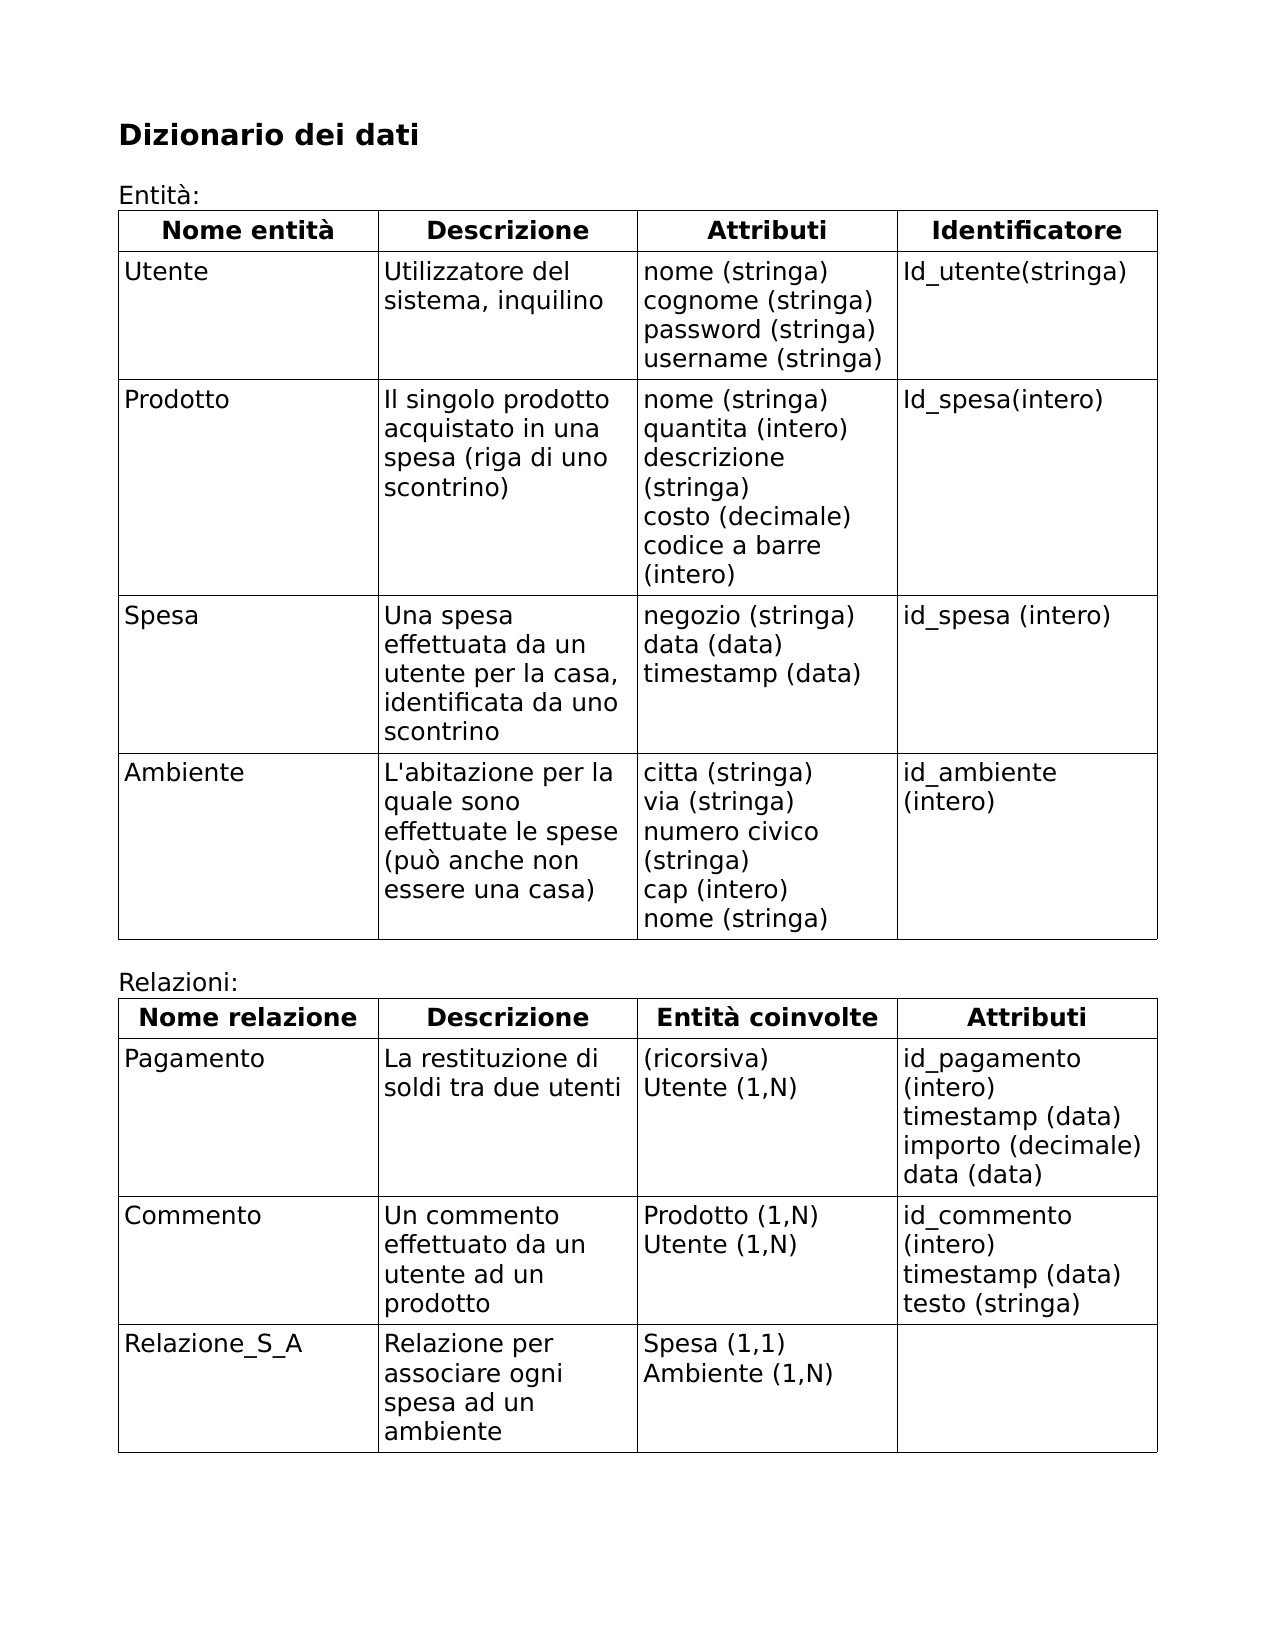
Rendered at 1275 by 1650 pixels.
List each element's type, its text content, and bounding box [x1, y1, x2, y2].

table_header Identificatore [898, 211, 1157, 251]
table_cell Ambiente [119, 754, 378, 939]
table_header Descrizione [379, 211, 637, 251]
text Dizionario dei dati [118, 118, 1157, 152]
table_cell L'abitazione per la quale sono effettuate le spese (può anche non essere una casa) [379, 754, 637, 939]
table_cell Una spesa effettuata da un utente per la casa, identificata da uno scontrino [379, 596, 637, 752]
table_cell Pagamento [119, 1039, 378, 1196]
table_cell Utilizzatore del sistema, inquilino [379, 252, 637, 379]
table_cell Utente [119, 252, 378, 379]
table_cell Prodotto (1,N) Utente (1,N) [638, 1197, 897, 1324]
table_cell negozio (stringa) data (data) timestamp (data) [638, 596, 897, 752]
table_header Attributi [638, 211, 897, 251]
table_cell Un commento effettuato da un utente ad un prodotto [379, 1197, 637, 1324]
table_cell Spesa [119, 596, 378, 752]
table_header Attributi [898, 999, 1157, 1038]
table_cell Id_utente(stringa) [898, 252, 1157, 379]
table_cell Il singolo prodotto acquistato in una spesa (riga di uno scontrino) [379, 380, 637, 595]
table_cell id_ambiente (intero) [898, 754, 1157, 939]
table_cell nome (stringa) cognome (stringa) password (stringa) username (stringa) [638, 252, 897, 379]
table_cell id_commento (intero) timestamp (data) testo (stringa) [898, 1197, 1157, 1324]
table_cell id_pagamento (intero) timestamp (data) importo (decimale) data (data) [898, 1039, 1157, 1196]
table_cell Spesa (1,1) Ambiente (1,N) [638, 1325, 897, 1452]
table_header Entità coinvolte [638, 999, 897, 1038]
table_cell id_spesa (intero) [898, 596, 1157, 752]
table_cell nome (stringa) quantita (intero) descrizione (stringa) costo (decimale) codice a barre (intero) [638, 380, 897, 595]
table_cell (ricorsiva) Utente (1,N) [638, 1039, 897, 1196]
table_cell La restituzione di soldi tra due utenti [379, 1039, 637, 1196]
table_cell [898, 1325, 1157, 1452]
table_cell Relazione per associare ogni spesa ad un ambiente [379, 1325, 637, 1452]
table_cell citta (stringa) via (stringa) numero civico (stringa) cap (intero) nome (stringa) [638, 754, 897, 939]
table_header Descrizione [379, 999, 637, 1038]
table_header Nome entità [119, 211, 378, 251]
table_cell Id_spesa(intero) [898, 380, 1157, 595]
text Entità: [118, 181, 1157, 210]
text Relazioni: [118, 968, 1157, 997]
table_cell Prodotto [119, 380, 378, 595]
table_header Nome relazione [119, 999, 378, 1038]
table_cell Relazione_S_A [119, 1325, 378, 1452]
table_cell Commento [119, 1197, 378, 1324]
